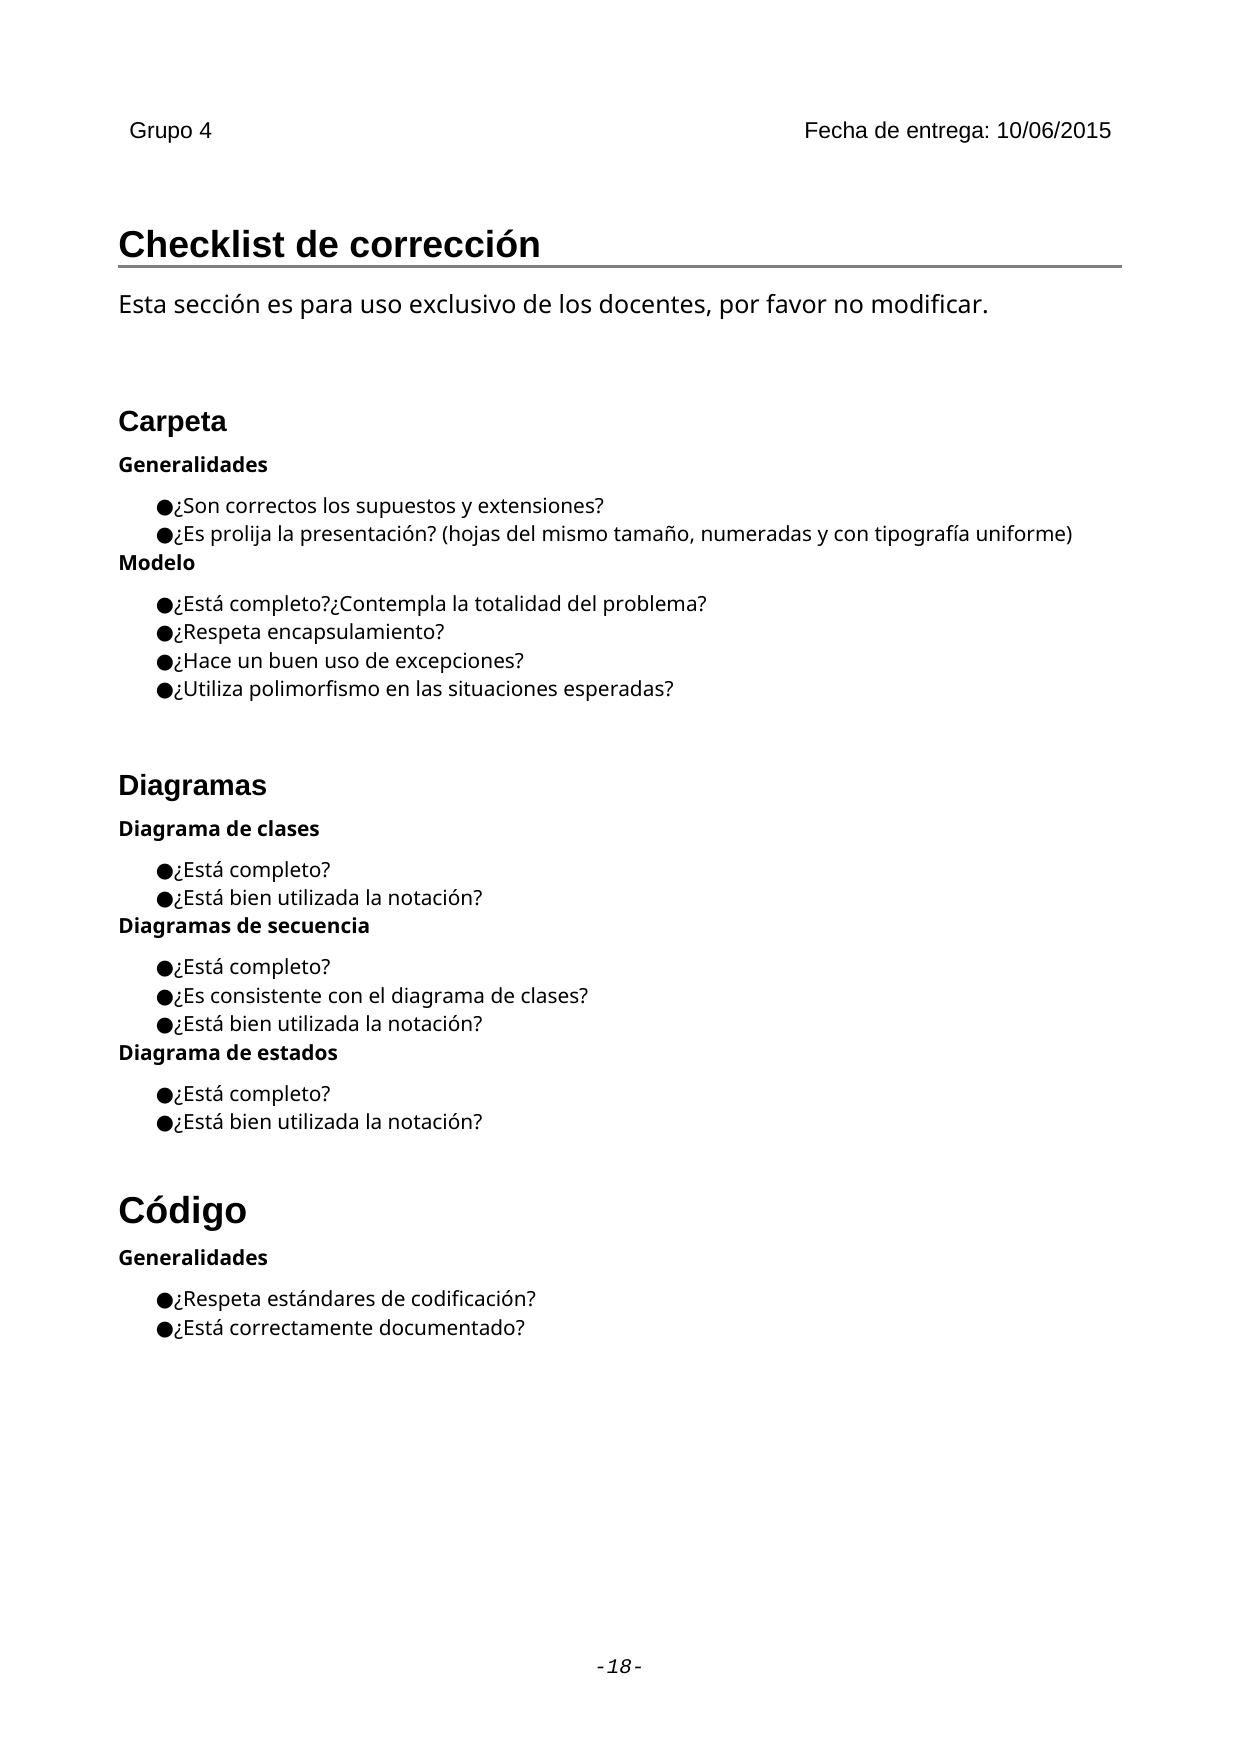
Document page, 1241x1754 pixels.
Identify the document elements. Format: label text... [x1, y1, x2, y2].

list ¿Está completo? [118, 855, 1122, 883]
text Esta sección es para uso exclusivo de los docentes, por favor no modificar. [118, 287, 1122, 321]
list ¿Hace un buen uso de excepciones? [118, 646, 1122, 674]
subtitle Código [118, 1189, 1122, 1231]
list ¿Está completo? [118, 952, 1122, 981]
text Diagramas de secuencia [118, 912, 1122, 940]
subtitle Diagramas [118, 769, 1122, 801]
list ¿Está completo?¿Contempla la totalidad del problema? [118, 589, 1122, 617]
list ¿Respeta estándares de codificación? [118, 1284, 1122, 1313]
list ¿Es prolija la presentación? (hojas del mismo tamaño, numeradas y con tipografía uniforme) [118, 519, 1122, 548]
text Generalidades [118, 450, 1122, 479]
subtitle Checklist de corrección [118, 223, 1122, 265]
list ¿Está bien utilizada la notación? [118, 1009, 1122, 1038]
list ¿Está completo? [118, 1079, 1122, 1107]
list ¿Está bien utilizada la notación? [118, 1107, 1122, 1136]
list ¿Está correctamente documentado? [118, 1313, 1122, 1341]
text Modelo [118, 548, 1122, 576]
list ¿Utiliza polimorfismo en las situaciones esperadas? [118, 674, 1122, 703]
list ¿Es consistente con el diagrama de clases? [118, 981, 1122, 1009]
list ¿Son correctos los supuestos y extensiones? [118, 491, 1122, 519]
text Generalidades [118, 1243, 1122, 1272]
subtitle Carpeta [118, 405, 1122, 438]
list ¿Está bien utilizada la notación? [118, 883, 1122, 912]
text Diagrama de clases [118, 814, 1122, 842]
list ¿Respeta encapsulamiento? [118, 617, 1122, 646]
text Diagrama de estados [118, 1038, 1122, 1066]
